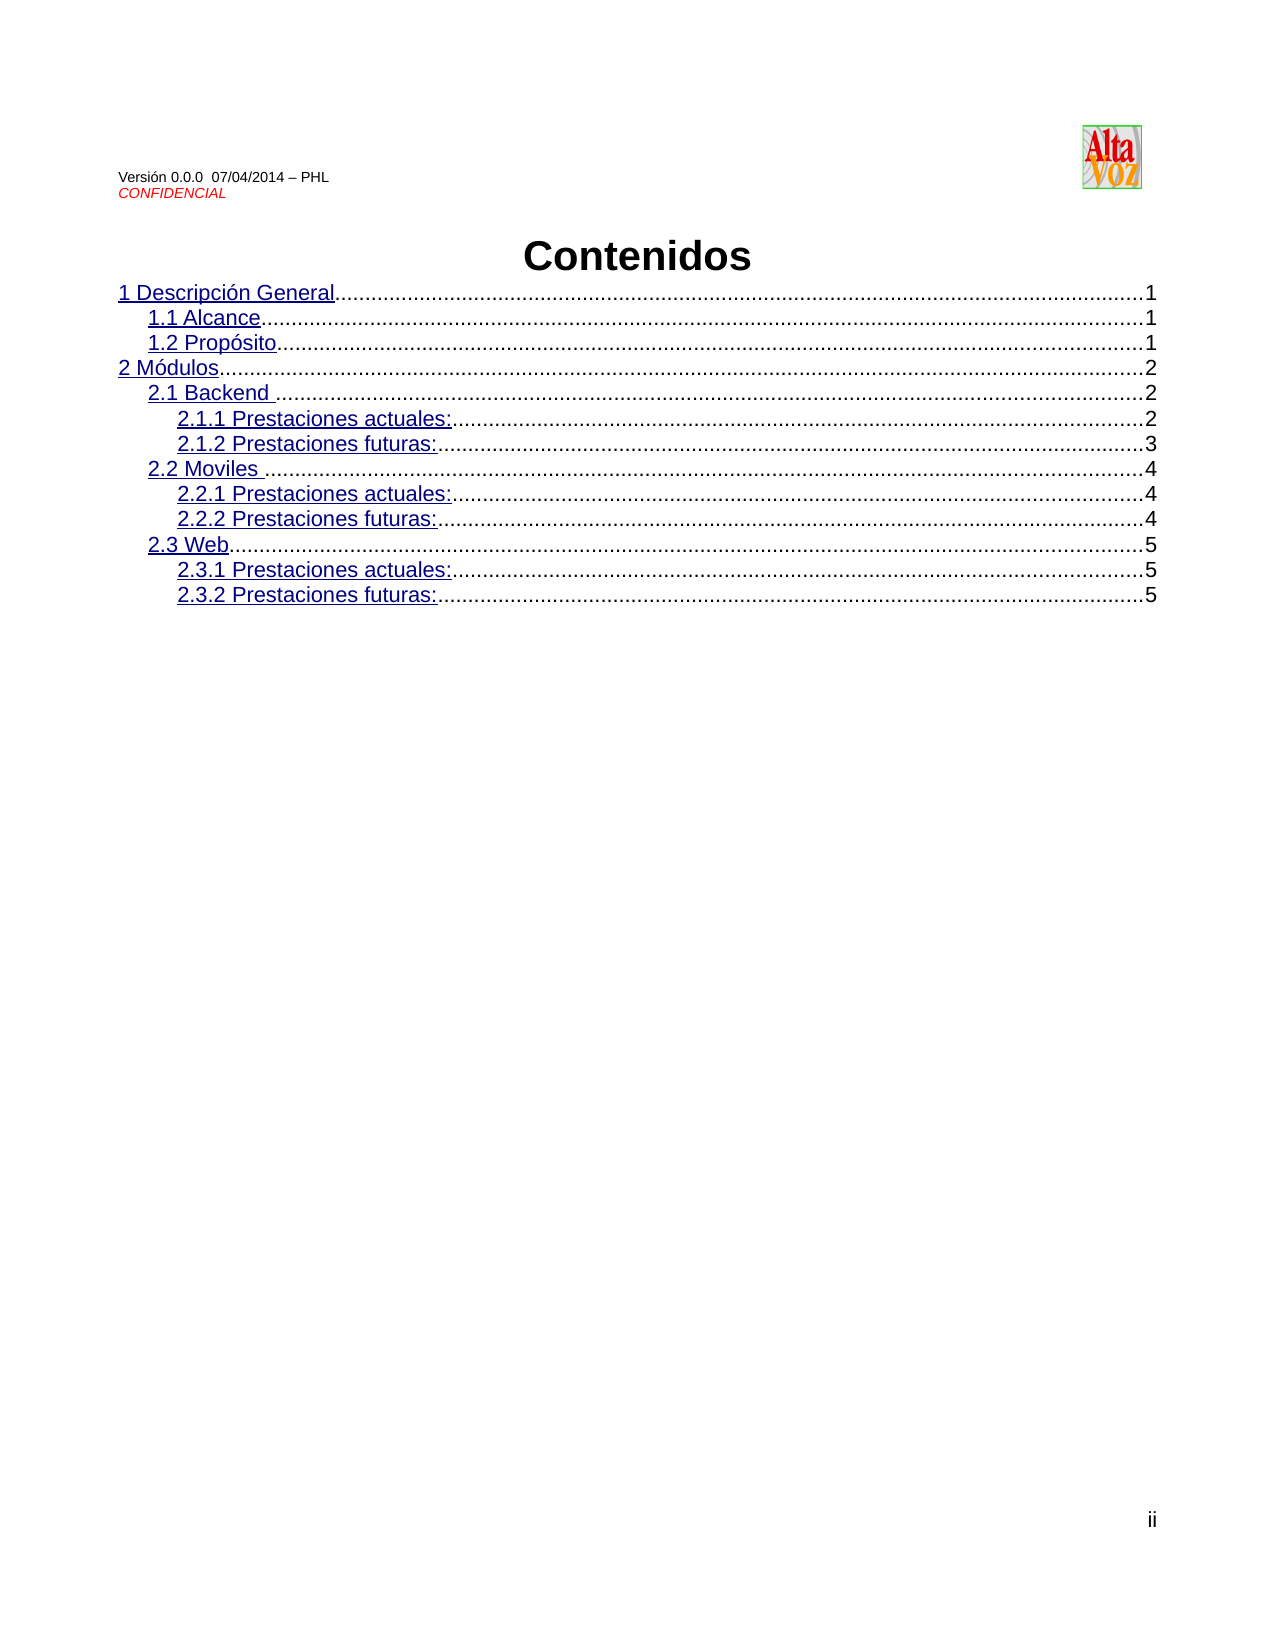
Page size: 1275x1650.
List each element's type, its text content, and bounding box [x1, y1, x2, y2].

text 1 Descripción General 1 [118, 279, 1157, 304]
text 2.3.1 Prestaciones actuales: 5 [177, 557, 1157, 582]
text 2.1 Backend 2 [148, 380, 1157, 405]
text 2.1.2 Prestaciones futuras: 3 [177, 431, 1157, 456]
text 1.2 Propósito 1 [148, 330, 1157, 355]
text 2.3.2 Prestaciones futuras: 5 [177, 582, 1157, 607]
text 2.2.2 Prestaciones futuras: 4 [177, 506, 1157, 531]
text 2.1.1 Prestaciones actuales: 2 [177, 405, 1157, 431]
text 2.2.1 Prestaciones actuales: 4 [177, 481, 1157, 506]
text 1.1 Alcance 1 [148, 304, 1157, 330]
text 2 Módulos 2 [118, 355, 1157, 380]
text Contenidos [118, 231, 1157, 279]
text 2.3 Web 5 [148, 531, 1157, 557]
text 2.2 Moviles 4 [148, 456, 1157, 481]
